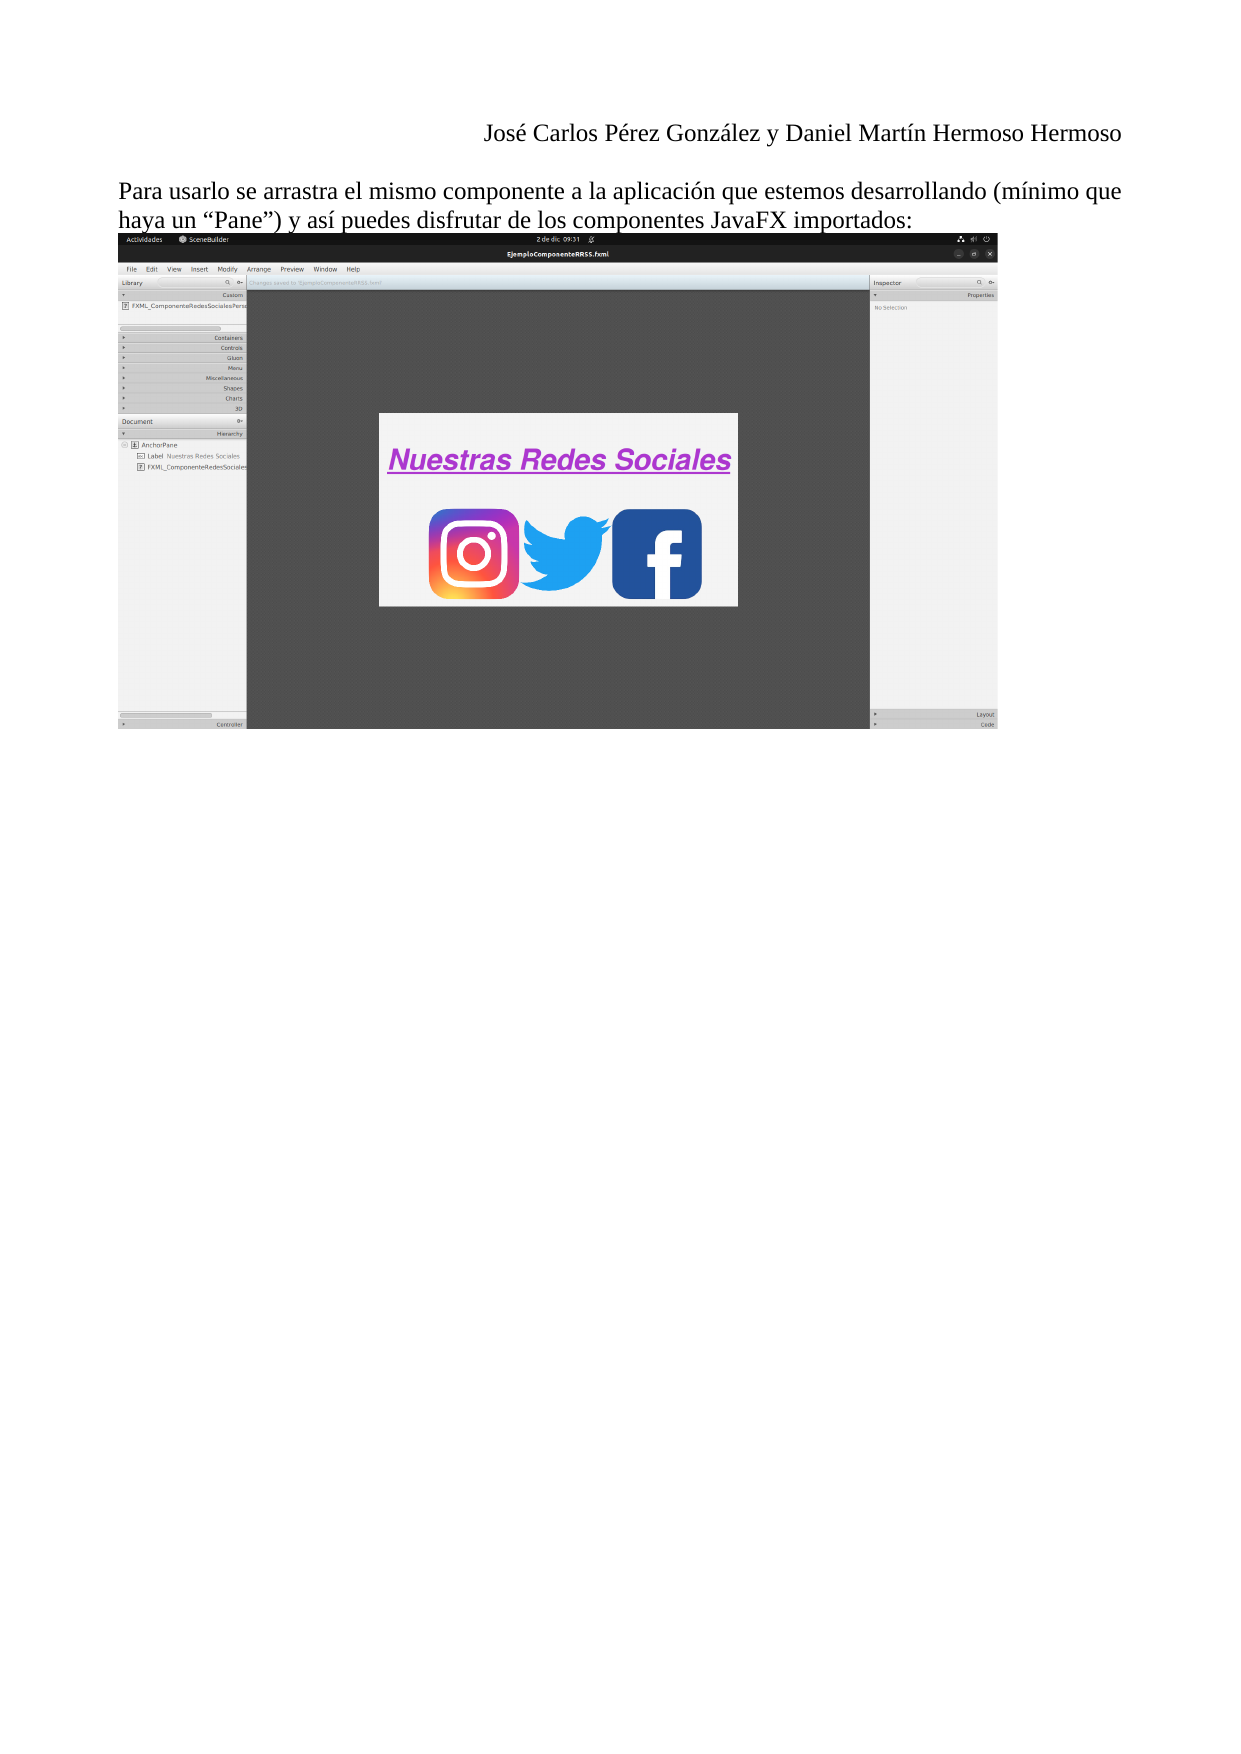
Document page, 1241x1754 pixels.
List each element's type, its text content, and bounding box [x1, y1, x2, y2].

text Para usarlo se arrastra el mismo componente a la aplicación que estemos desarrollando (mínimo que haya un “Pane”) y así puedes disfrutar de los componentes JavaFX importados: [118, 176, 1122, 234]
picture [118, 233, 998, 729]
